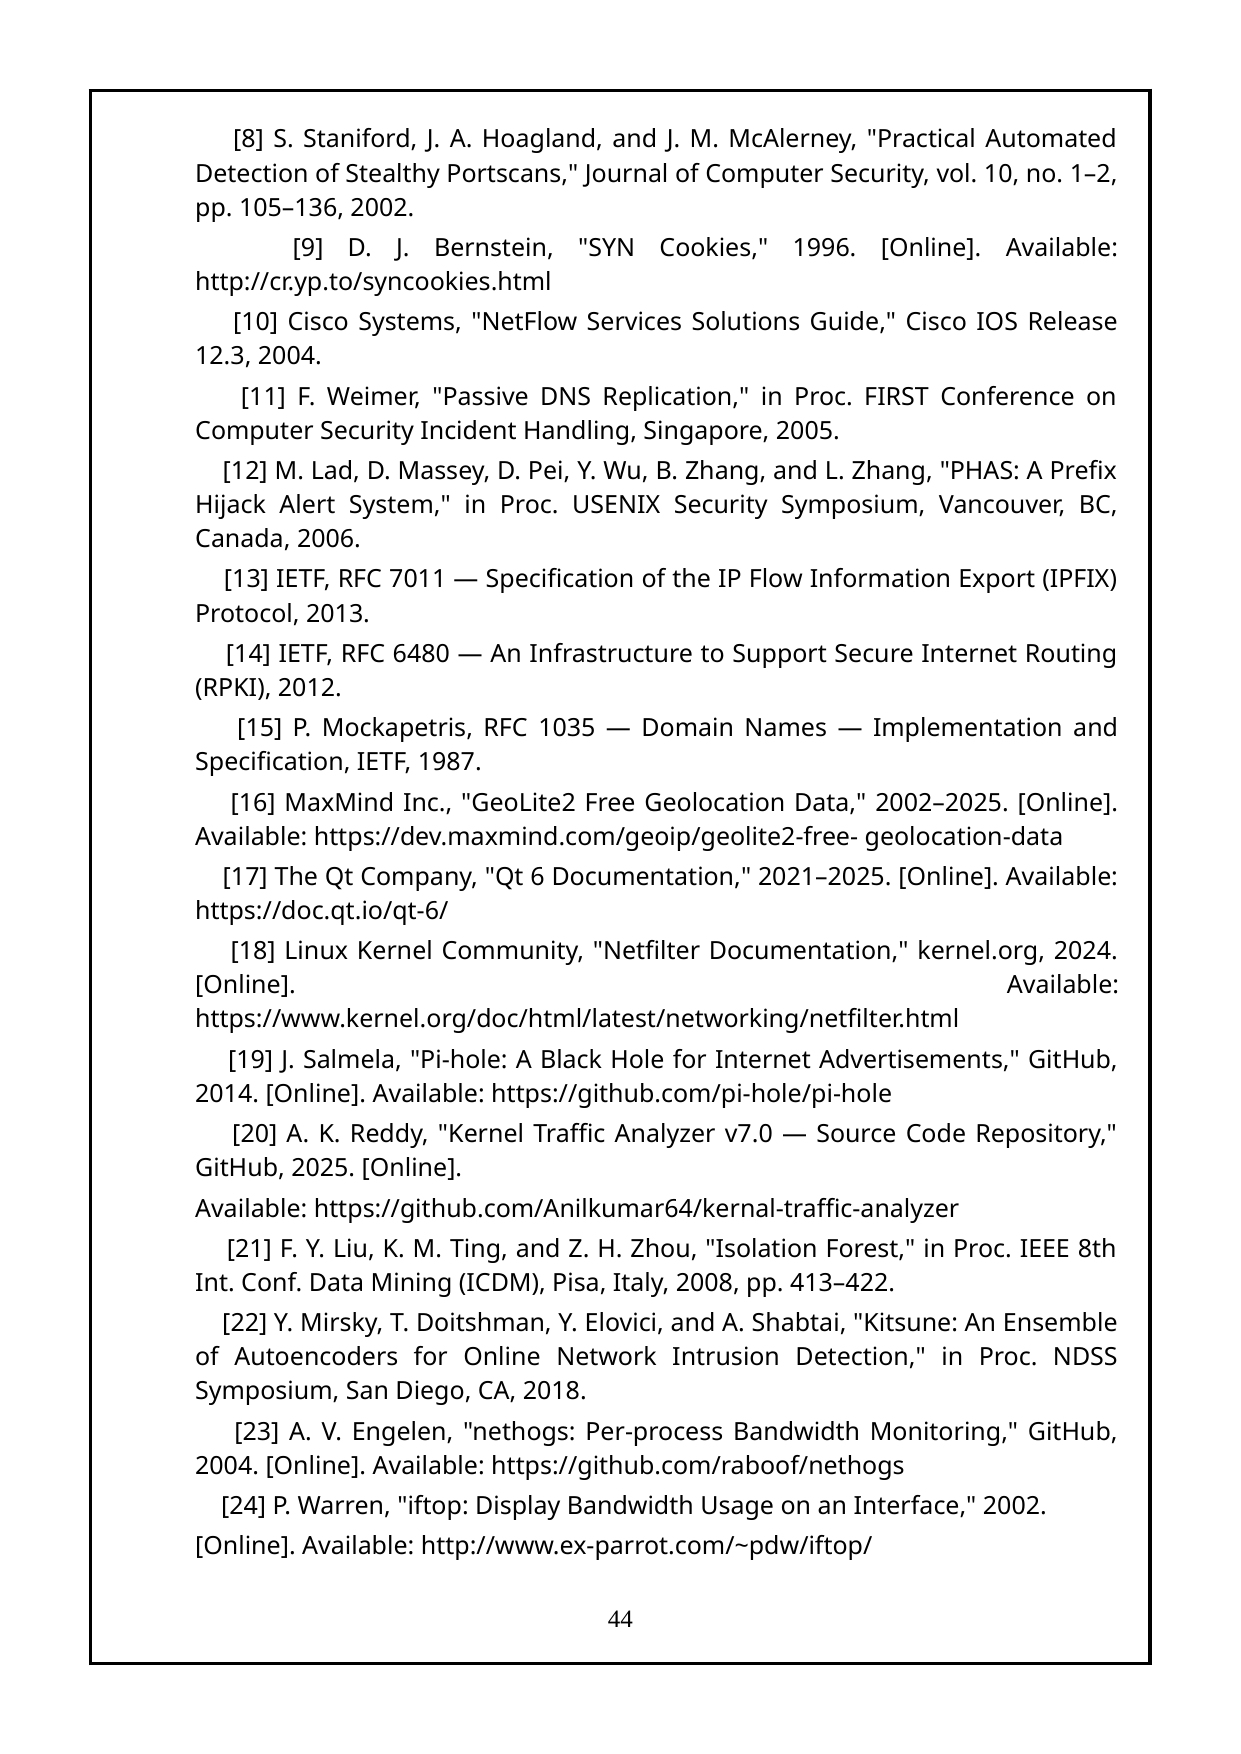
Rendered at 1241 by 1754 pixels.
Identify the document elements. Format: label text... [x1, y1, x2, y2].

list [19] J. Salmela, "Pi-hole: A Black Hole for Internet Advertisements," GitHub, 2014. [Online]. Available: https://github.com/pi-hole/pi-hole [195, 1041, 1119, 1109]
list Available: https://github.com/Anilkumar64/kernal-traffic-analyzer [195, 1190, 1119, 1224]
list [24] P. Warren, "iftop: Display Bandwidth Usage on an Interface," 2002. [195, 1488, 1119, 1522]
list [16] MaxMind Inc., "GeoLite2 Free Geolocation Data," 2002–2025. [Online]. Available: https://dev.maxmind.com/geoip/geolite2-free- geolocation-data [195, 784, 1119, 852]
list [22] Y. Mirsky, T. Doitshman, Y. Elovici, and A. Shabtai, "Kitsune: An Ensemble of Autoencoders for Online Network Intrusion Detection," in Proc. NDSS Symposium, San Diego, CA, 2018. [195, 1305, 1119, 1407]
list [20] A. K. Reddy, "Kernel Traffic Analyzer v7.0 — Source Code Repository," GitHub, 2025. [Online]. [195, 1116, 1119, 1184]
list [21] F. Y. Liu, K. M. Ting, and Z. H. Zhou, "Isolation Forest," in Proc. IEEE 8th Int. Conf. Data Mining (ICDM), Pisa, Italy, 2008, pp. 413–422. [195, 1231, 1119, 1299]
list [14] IETF, RFC 6480 — An Infrastructure to Support Secure Internet Routing (RPKI), 2012. [195, 636, 1119, 704]
list [9] D. J. Bernstein, "SYN Cookies," 1996. [Online]. Available: http://cr.yp.to/syncookies.html [195, 229, 1119, 298]
list [18] Linux Kernel Community, "Netfilter Documentation," kernel.org, 2024. [Online]. Available: https://www.kernel.org/doc/html/latest/networking/netfilter.html [195, 933, 1119, 1035]
list [8] S. Staniford, J. A. Hoagland, and J. M. McAlerney, "Practical Automated Detection of Stealthy Portscans," Journal of Computer Security, vol. 10, no. 1–2, pp. 105–136, 2002. [195, 121, 1119, 223]
list [10] Cisco Systems, "NetFlow Services Solutions Guide," Cisco IOS Release 12.3, 2004. [195, 304, 1119, 372]
list [12] M. Lad, D. Massey, D. Pei, Y. Wu, B. Zhang, and L. Zhang, "PHAS: A Prefix Hijack Alert System," in Proc. USENIX Security Symposium, Vancouver, BC, Canada, 2006. [195, 453, 1119, 555]
list [13] IETF, RFC 7011 — Specification of the IP Flow Information Export (IPFIX) Protocol, 2013. [195, 561, 1119, 629]
list [17] The Qt Company, "Qt 6 Documentation," 2021–2025. [Online]. Available: https://doc.qt.io/qt-6/ [195, 859, 1119, 927]
list [15] P. Mockapetris, RFC 1035 — Domain Names — Implementation and Specification, IETF, 1987. [195, 710, 1119, 778]
list [23] A. V. Engelen, "nethogs: Per-process Bandwidth Monitoring," GitHub, 2004. [Online]. Available: https://github.com/raboof/nethogs [195, 1413, 1119, 1481]
list [11] F. Weimer, "Passive DNS Replication," in Proc. FIRST Conference on Computer Security Incident Handling, Singapore, 2005. [195, 378, 1119, 446]
list [Online]. Available: http://www.ex-parrot.com/~pdw/iftop/ [195, 1528, 1119, 1562]
